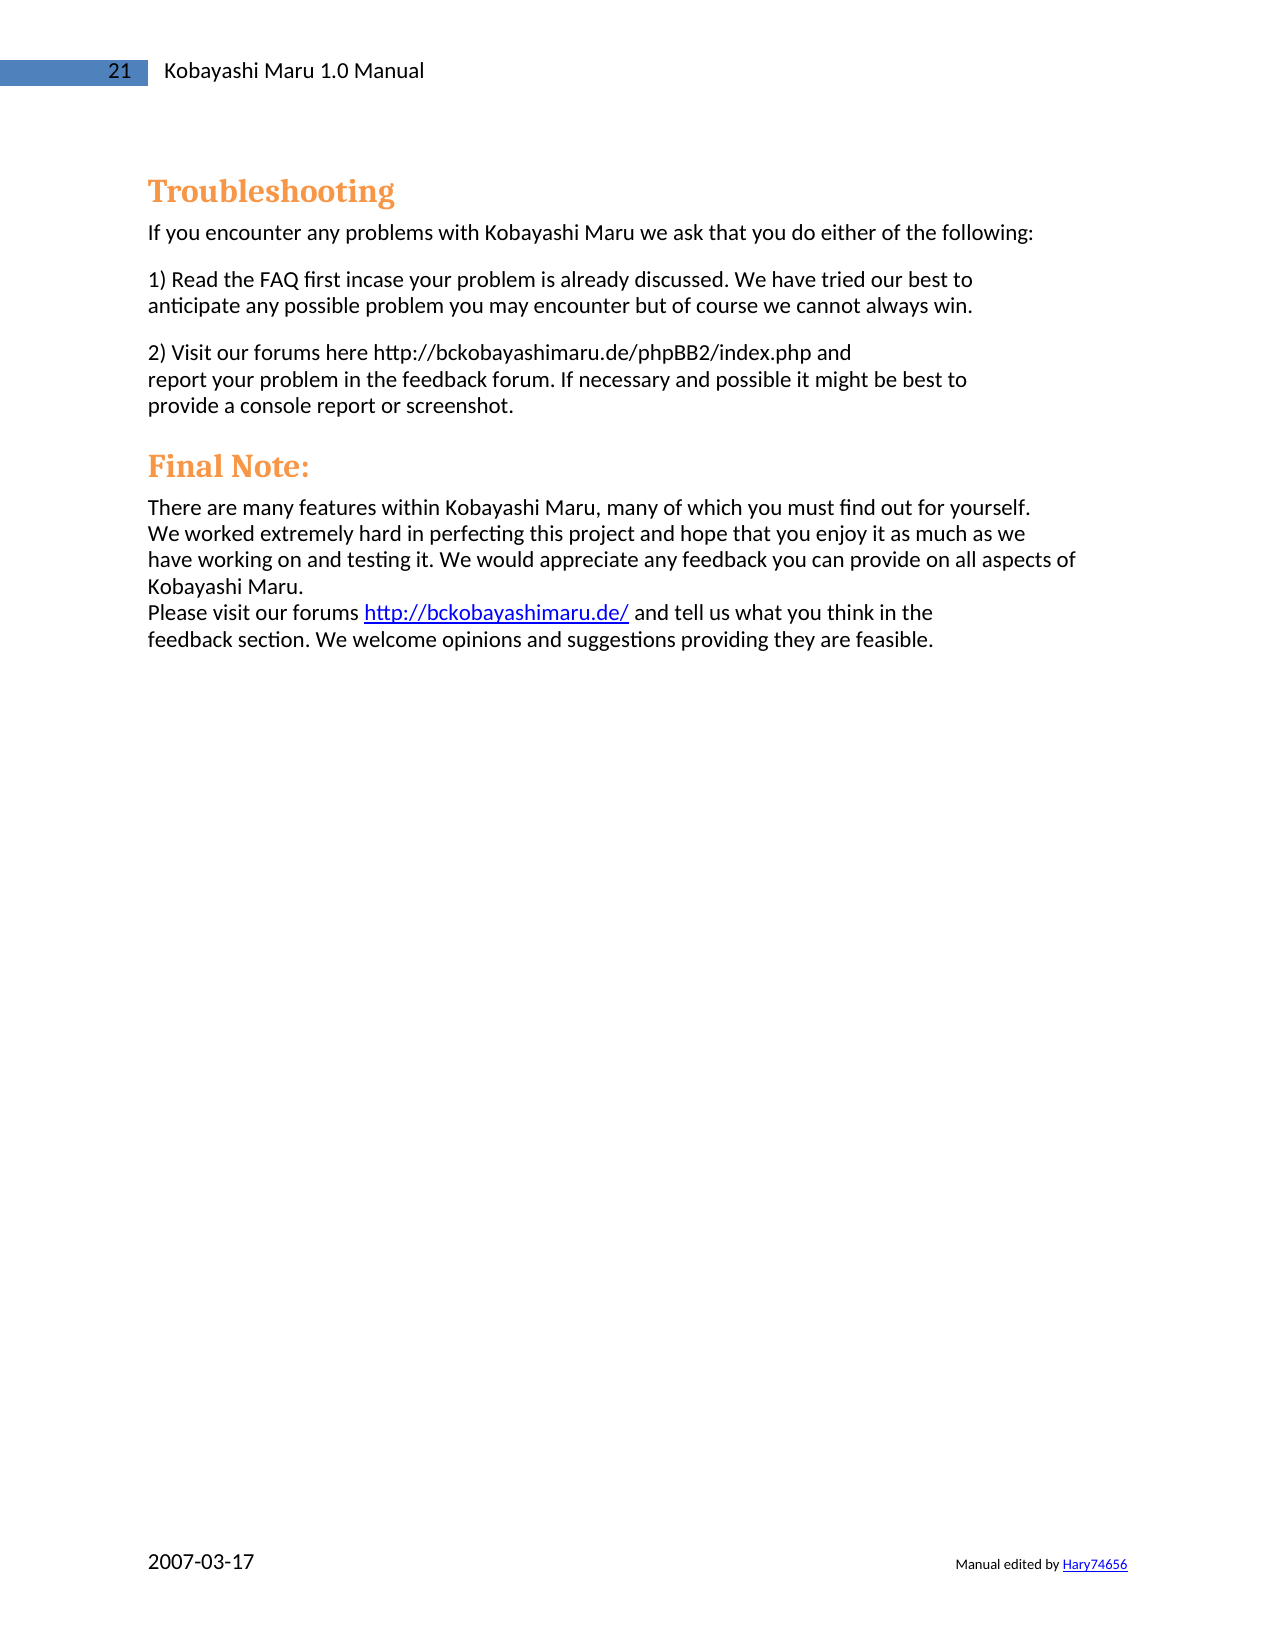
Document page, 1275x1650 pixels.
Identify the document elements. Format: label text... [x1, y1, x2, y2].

text 2) Visit our forums here http://bckobayashimaru.de/phpBB2/index.php and report your problem in the feedback forum. If necessary and possible it might be best to provide a console report or screenshot. [148, 344, 1127, 419]
text If you encounter any problems with Kobayashi Maru we ask that you do either of the following: [148, 223, 1127, 246]
subtitle Troubleshooting [148, 173, 1127, 211]
subtitle Final Note: [148, 448, 1127, 486]
text There are many features within Kobayashi Maru, many of which you must find out for yourself. We worked extremely hard in perfecting this project and hope that you enjoy it as much as we have working on and testing it. We would appreciate any feedback you can provide on all aspects of Kobayashi Maru. Please visit our forums http://bckobayashimaru.de/ and tell us what you think in the feedback section. We welcome opinions and suggestions providing they are feasible. [148, 498, 1127, 653]
text 1) Read the FAQ first incase your problem is already discussed. We have tried our best to anticipate any possible problem you may encounter but of course we cannot always win. [148, 270, 1127, 319]
